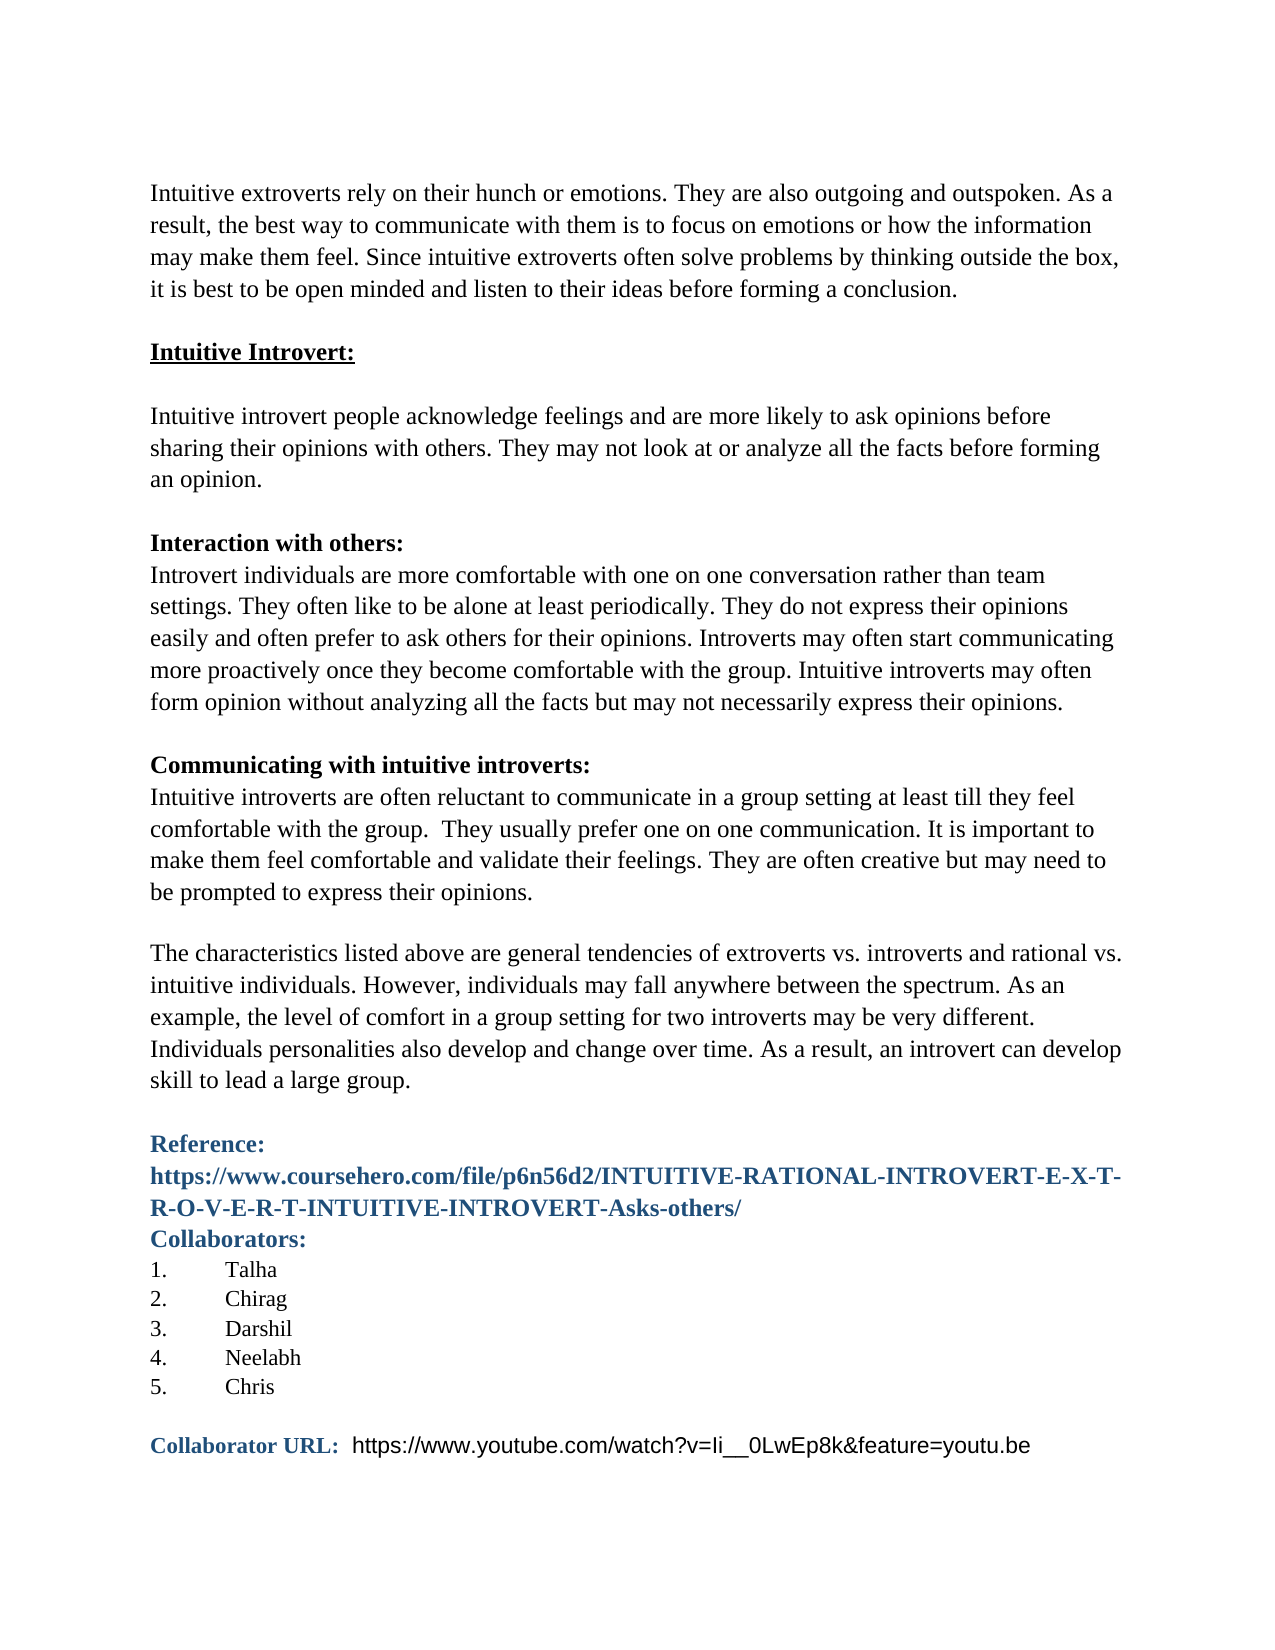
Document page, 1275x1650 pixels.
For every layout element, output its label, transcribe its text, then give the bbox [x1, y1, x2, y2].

text 2. Chirag [150, 1286, 1125, 1312]
text Intuitive introverts are often reluctant to communicate in a group setting at least till they feel comfortable with the group. They usually prefer one on one communication. It is important to make them feel comfortable and validate their feelings. They are often creative but may need to be prompted to express their opinions. [150, 783, 1125, 906]
text Collaborators: [150, 1226, 1125, 1253]
text 4. Neelabh [150, 1345, 1125, 1370]
text The characteristics listed above are general tendencies of extroverts vs. introverts and rational vs. intuitive individuals. However, individuals may fall anywhere between the spectrum. As an example, the level of comfort in a group setting for two introverts may be very different. Individuals personalities also develop and change over time. As a result, an introvert can develop skill to lead a large group. [150, 939, 1125, 1094]
text Interaction with others: [150, 529, 1125, 557]
text 1. Talha [150, 1257, 1125, 1283]
text Collaborator URL: https://www.youtube.com/watch?v=Ii__0LwEp8k&feature=youtu.be [150, 1432, 1125, 1458]
text Introvert individuals are more comfortable with one on one conversation rather than team settings. They often like to be alone at least periodically. They do not express their opinions easily and often prefer to ask others for their opinions. Introverts may often start communicating more proactively once they become comfortable with the group. Intuitive introverts may often form opinion without analyzing all the facts but may not necessarily express their opinions. [150, 561, 1125, 716]
text Intuitive introvert people acknowledge feelings and are more likely to ask opinions before sharing their opinions with others. They may not look at or analyze all the facts before forming an opinion. [150, 402, 1125, 493]
text Communicating with intuitive introverts: [150, 751, 1125, 779]
text Reference: [150, 1130, 1125, 1158]
text Intuitive extroverts rely on their hunch or emotions. They are also outgoing and outspoken. As a result, the best way to communicate with them is to focus on emotions or how the information may make them feel. Since intuitive extroverts often solve problems by thinking outside the box, it is best to be open minded and listen to their ideas before forming a conclusion. [150, 179, 1125, 302]
text 5. Chris [150, 1374, 1125, 1399]
text Intuitive Introvert: [150, 338, 1125, 366]
text https://www.coursehero.com/file/p6n56d2/INTUITIVE-RATIONAL-INTROVERT-E-X-T-R-O-V-E-R-T-INTUITIVE-INTROVERT-Asks-others/ [150, 1162, 1125, 1221]
text 3. Darshil [150, 1316, 1125, 1341]
